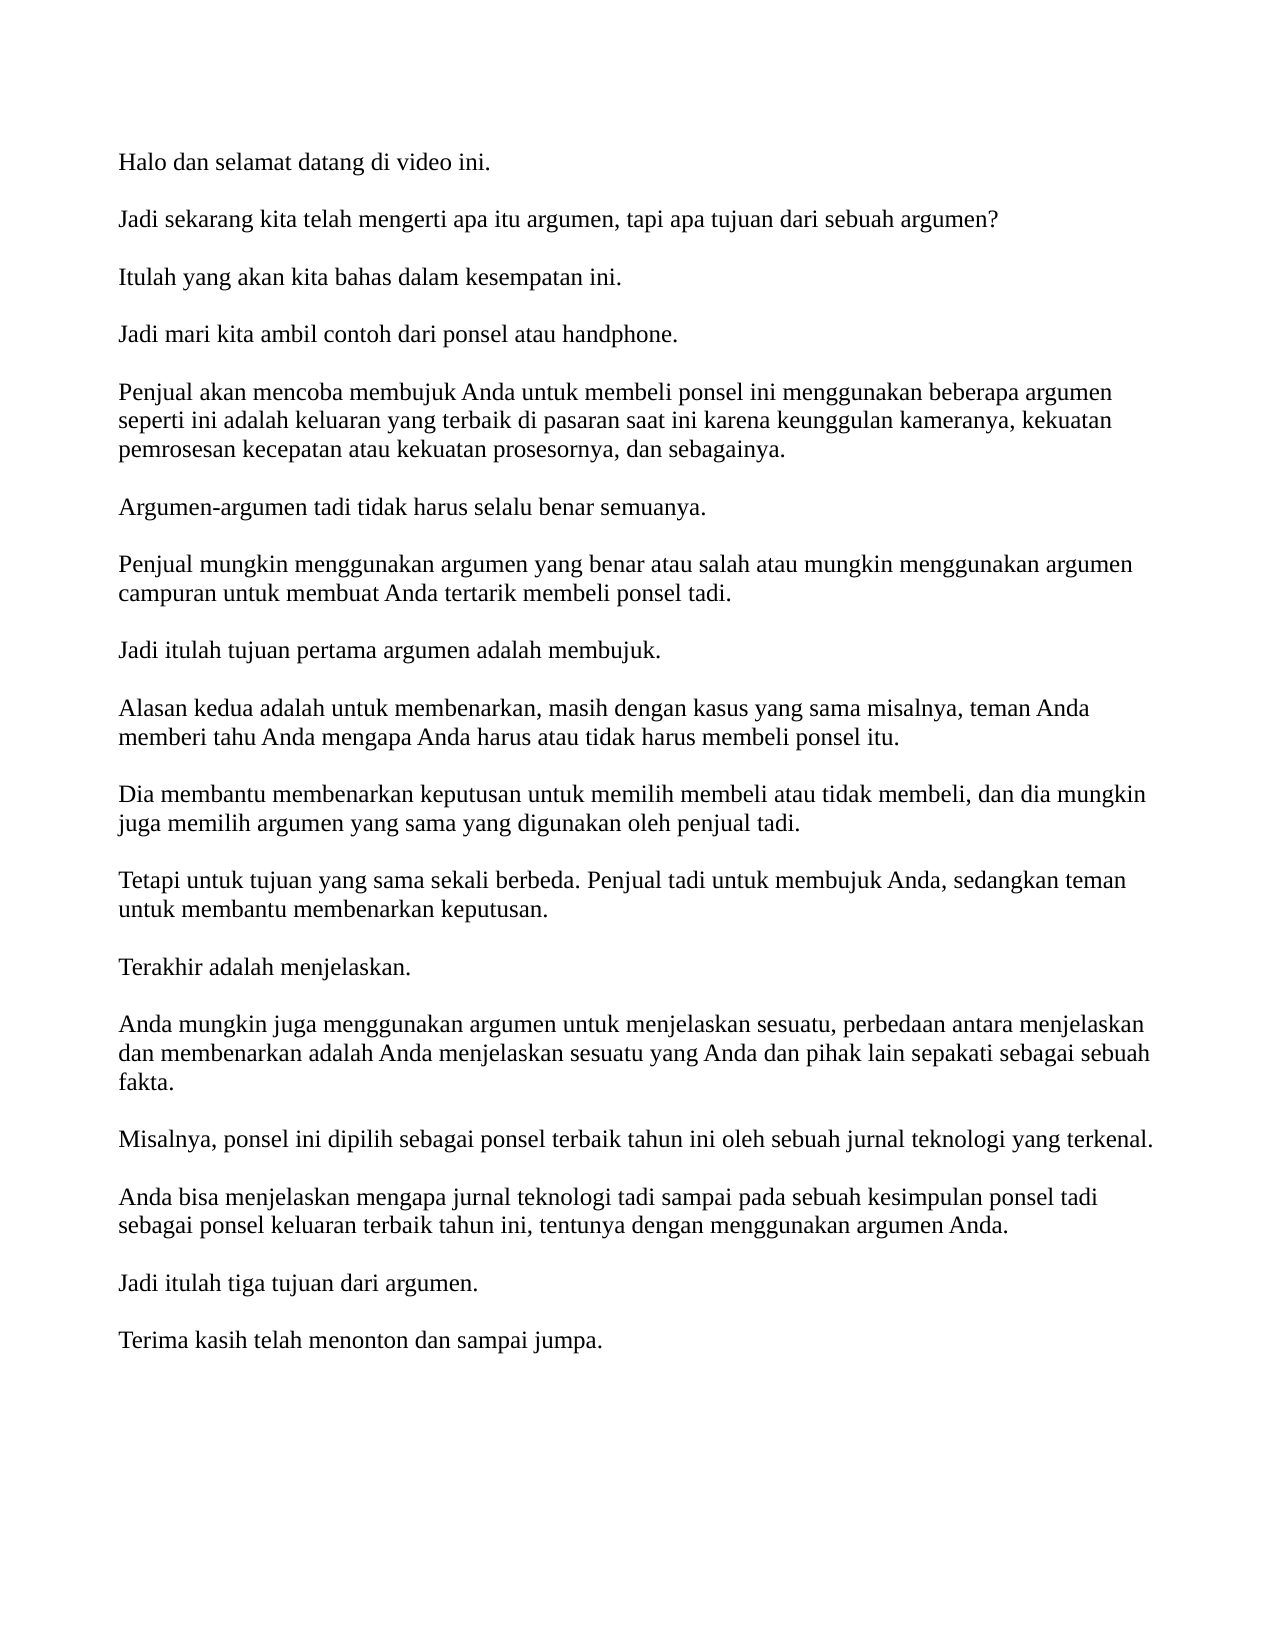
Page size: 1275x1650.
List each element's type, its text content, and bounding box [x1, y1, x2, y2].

text Jadi sekarang kita telah mengerti apa itu argumen, tapi apa tujuan dari sebuah argumen? [118, 204, 1157, 233]
text Terima kasih telah menonton dan sampai jumpa. [118, 1326, 1157, 1354]
text Alasan kedua adalah untuk membenarkan, masih dengan kasus yang sama misalnya, teman Anda memberi tahu Anda mengapa Anda harus atau tidak harus membeli ponsel itu. [118, 693, 1157, 751]
text Penjual akan mencoba membujuk Anda untuk membeli ponsel ini menggunakan beberapa argumen seperti ini adalah keluaran yang terbaik di pasaran saat ini karena keunggulan kameranya, kekuatan pemrosesan kecepatan atau kekuatan prosesornya, dan sebagainya. [118, 377, 1157, 463]
text Dia membantu membenarkan keputusan untuk memilih membeli atau tidak membeli, dan dia mungkin juga memilih argumen yang sama yang digunakan oleh penjual tadi. [118, 779, 1157, 837]
text Jadi itulah tujuan pertama argumen adalah membujuk. [118, 636, 1157, 664]
text Jadi itulah tiga tujuan dari argumen. [118, 1268, 1157, 1297]
text Halo dan selamat datang di video ini. [118, 147, 1157, 176]
text Itulah yang akan kita bahas dalam kesempatan ini. [118, 262, 1157, 291]
text Misalnya, ponsel ini dipilih sebagai ponsel terbaik tahun ini oleh sebuah jurnal teknologi yang terkenal. [118, 1124, 1157, 1153]
text Anda mungkin juga menggunakan argumen untuk menjelaskan sesuatu, perbedaan antara menjelaskan dan membenarkan adalah Anda menjelaskan sesuatu yang Anda dan pihak lain sepakati sebagai sebuah fakta. [118, 1009, 1157, 1096]
text Penjual mungkin menggunakan argumen yang benar atau salah atau mungkin menggunakan argumen campuran untuk membuat Anda tertarik membeli ponsel tadi. [118, 549, 1157, 607]
text Anda bisa menjelaskan mengapa jurnal teknologi tadi sampai pada sebuah kesimpulan ponsel tadi sebagai ponsel keluaran terbaik tahun ini, tentunya dengan menggunakan argumen Anda. [118, 1182, 1157, 1239]
text Jadi mari kita ambil contoh dari ponsel atau handphone. [118, 319, 1157, 348]
text Tetapi untuk tujuan yang sama sekali berbeda. Penjual tadi untuk membujuk Anda, sedangkan teman untuk membantu membenarkan keputusan. [118, 866, 1157, 923]
text Argumen-argumen tadi tidak harus selalu benar semuanya. [118, 492, 1157, 521]
text Terakhir adalah menjelaskan. [118, 952, 1157, 981]
